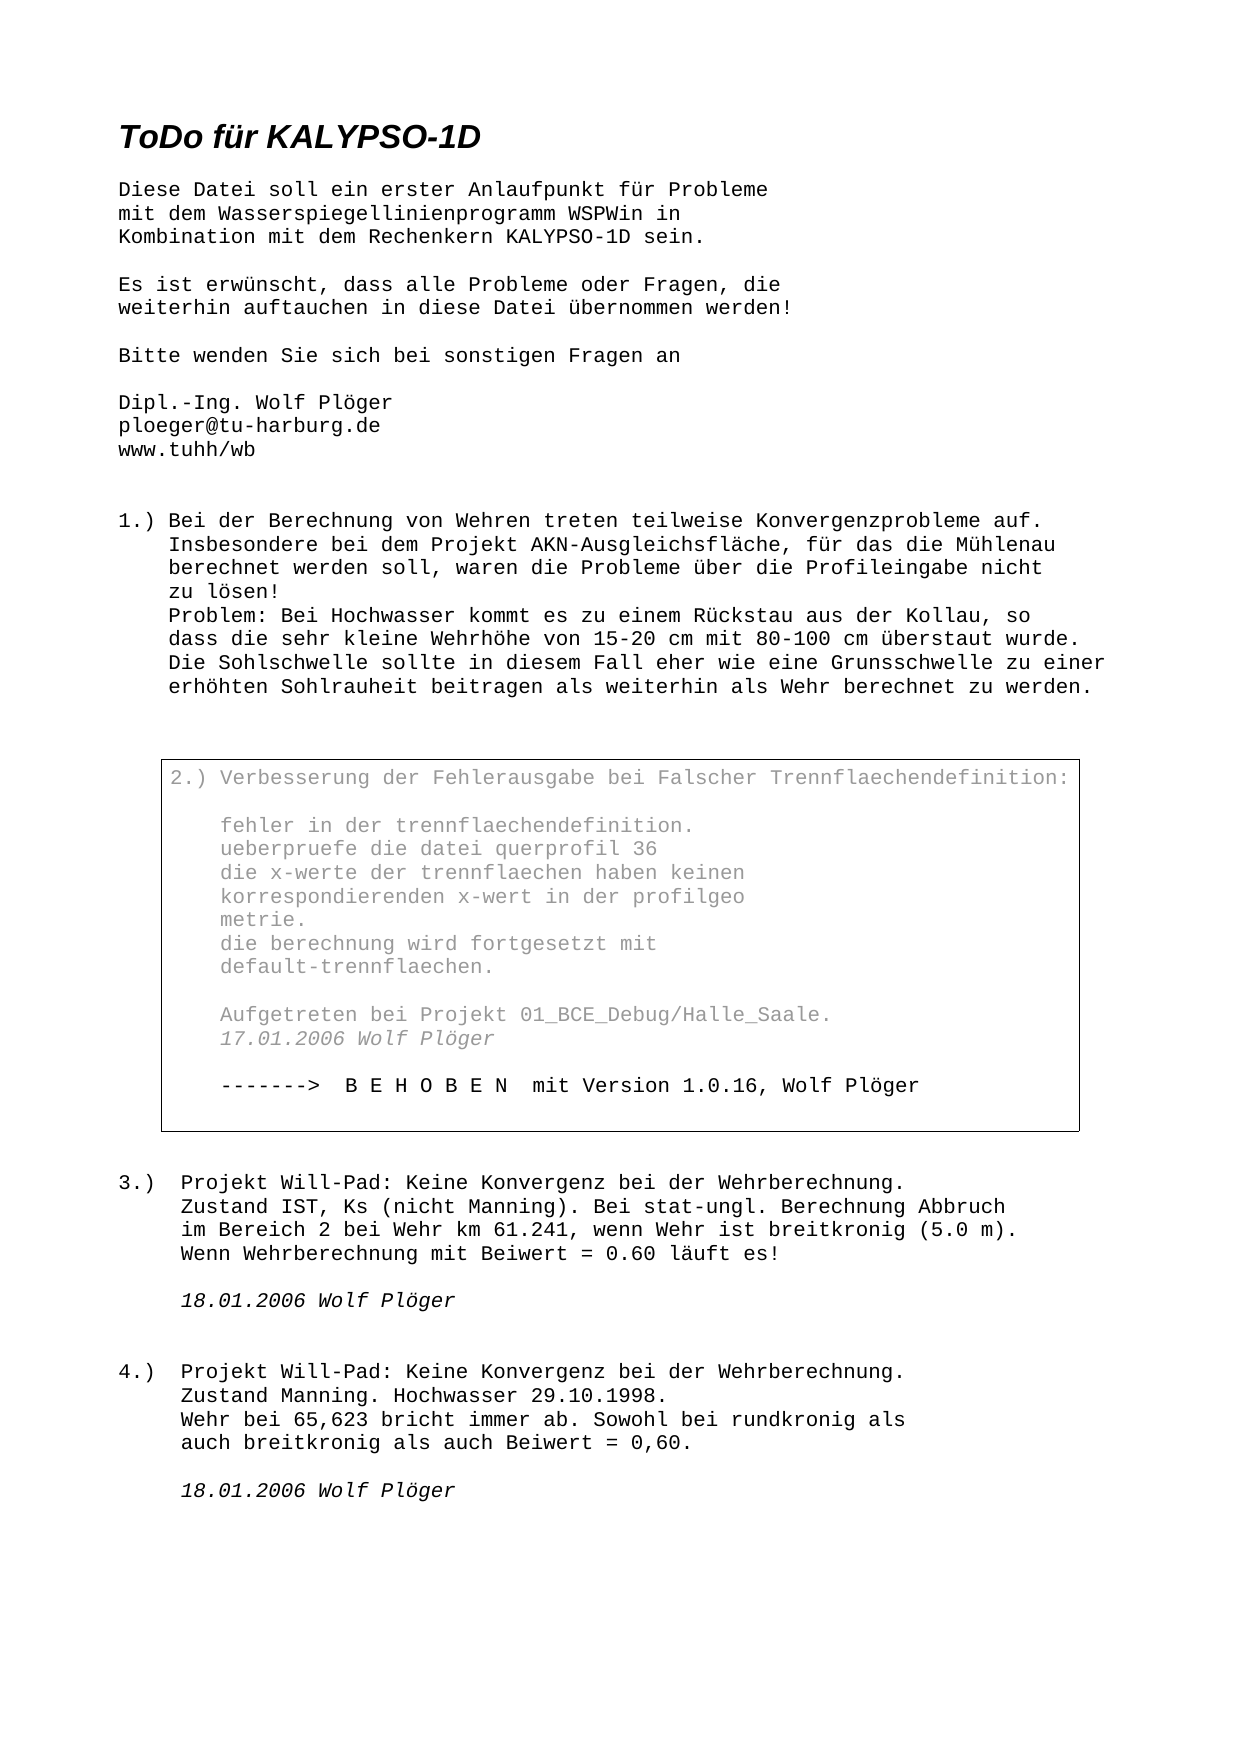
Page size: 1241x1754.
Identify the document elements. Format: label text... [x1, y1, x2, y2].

text mit dem Wasserspiegellinienprogramm WSPWin in [118, 203, 1122, 226]
text zu lösen! [118, 581, 1122, 605]
text ueberpruefe die datei querprofil 36 [170, 838, 1070, 862]
text Kombination mit dem Rechenkern KALYPSO-1D sein. [118, 226, 1122, 250]
text ploeger@tu-harburg.de [118, 416, 1122, 439]
text Die Sohlschwelle sollte in diesem Fall eher wie eine Grunsschwelle zu einer [118, 652, 1122, 676]
text korrespondierenden x-wert in der profilgeo [170, 886, 1070, 909]
text Es ist erwünscht, dass alle Probleme oder Fragen, die [118, 274, 1122, 297]
text Wenn Wehrberechnung mit Beiwert = 0.60 läuft es! [118, 1243, 1122, 1267]
text 4.) Projekt Will-Pad: Keine Konvergenz bei der Wehrberechnung. [118, 1361, 1122, 1385]
text ToDo für KALYPSO-1D [118, 118, 1122, 155]
text dass die sehr kleine Wehrhöhe von 15-20 cm mit 80-100 cm überstaut wurde. [118, 628, 1122, 652]
text fehler in der trennflaechendefinition. [170, 815, 1070, 838]
text 18.01.2006 Wolf Plöger [118, 1290, 1122, 1314]
text Insbesondere bei dem Projekt AKN-Ausgleichsfläche, für das die Mühlenau [118, 534, 1122, 557]
text 18.01.2006 Wolf Plöger [118, 1479, 1122, 1503]
text erhöhten Sohlrauheit beitragen als weiterhin als Wehr berechnet zu werden. [118, 676, 1122, 699]
text Diese Datei soll ein erster Anlaufpunkt für Probleme [118, 179, 1122, 203]
text berechnet werden soll, waren die Probleme über die Profileingabe nicht [118, 557, 1122, 581]
text -------> B E H O B E N mit Version 1.0.16, Wolf Plöger [170, 1075, 1070, 1098]
text default-trennflaechen. [170, 957, 1070, 980]
text die x-werte der trennflaechen haben keinen [170, 862, 1070, 886]
text metrie. [170, 909, 1070, 933]
text Dipl.-Ing. Wolf Plöger [118, 392, 1122, 416]
text Problem: Bei Hochwasser kommt es zu einem Rückstau aus der Kollau, so [118, 605, 1122, 628]
text im Bereich 2 bei Wehr km 61.241, wenn Wehr ist breitkronig (5.0 m). [118, 1219, 1122, 1243]
text Wehr bei 65,623 bricht immer ab. Sowohl bei rundkronig als [118, 1409, 1122, 1432]
text weiterhin auftauchen in diese Datei übernommen werden! [118, 297, 1122, 321]
text 3.) Projekt Will-Pad: Keine Konvergenz bei der Wehrberechnung. [118, 1172, 1122, 1196]
text auch breitkronig als auch Beiwert = 0,60. [118, 1432, 1122, 1456]
text www.tuhh/wb [118, 439, 1122, 463]
text 2.) Verbesserung der Fehlerausgabe bei Falscher Trennflaechendefinition: [170, 767, 1070, 791]
text die berechnung wird fortgesetzt mit [170, 933, 1070, 957]
text 1.) Bei der Berechnung von Wehren treten teilweise Konvergenzprobleme auf. [118, 510, 1122, 534]
text 17.01.2006 Wolf Plöger [170, 1027, 1070, 1051]
text Zustand IST, Ks (nicht Manning). Bei stat-ungl. Berechnung Abbruch [118, 1196, 1122, 1219]
text Zustand Manning. Hochwasser 29.10.1998. [118, 1385, 1122, 1409]
text Bitte wenden Sie sich bei sonstigen Fragen an [118, 344, 1122, 368]
text Aufgetreten bei Projekt 01_BCE_Debug/Halle_Saale. [170, 1004, 1070, 1027]
